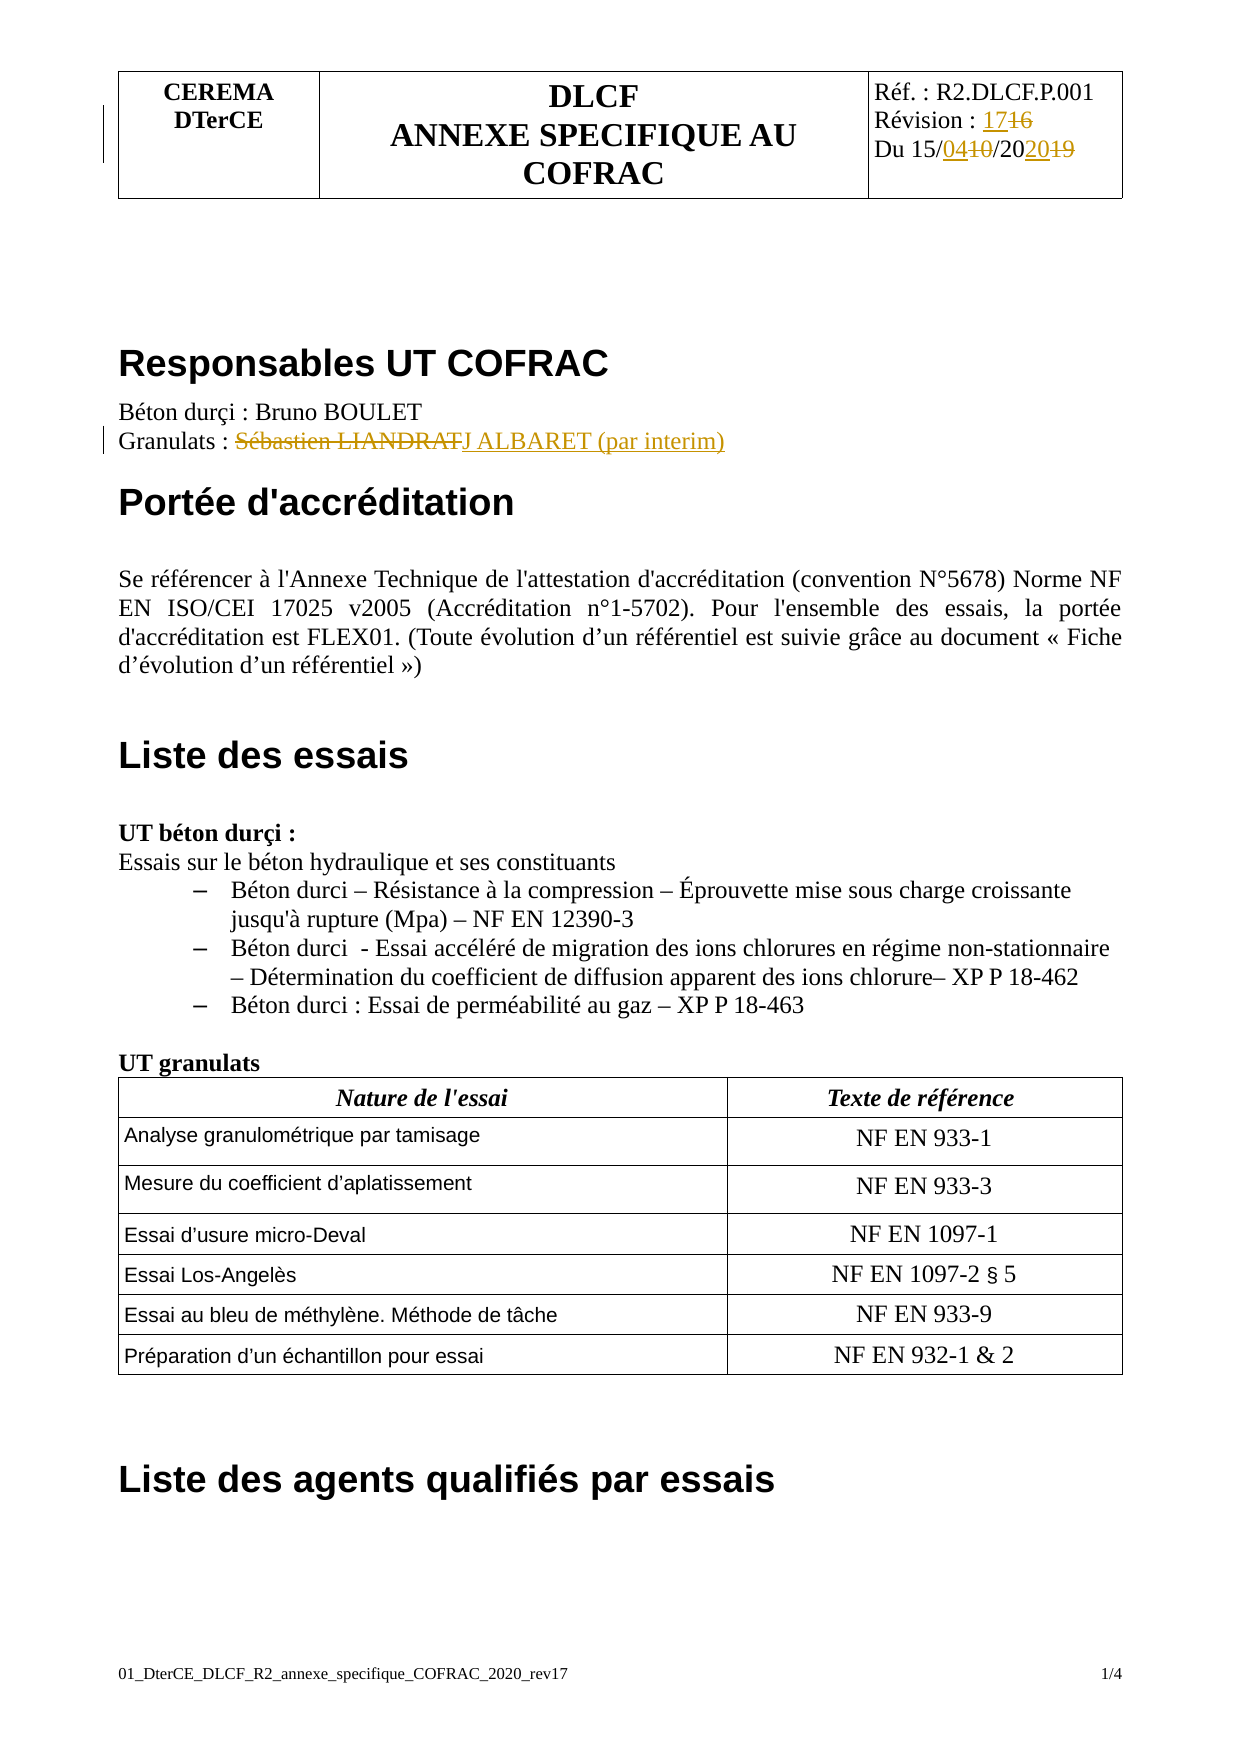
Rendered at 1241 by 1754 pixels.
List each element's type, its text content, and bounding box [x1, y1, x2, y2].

text Se référencer à l'Annexe Technique de l'attestation d'accréditation (convention N°5678) Norme NF EN ISO/CEI 17025 v2005 (Accréditation n°1-5702). Pour l'ensemble des essais, la portée d'accréditation est FLEX01. (Toute évolution d’un référentiel est suivie grâce au document « Fiche d’évolution d’un référentiel ») [118, 564, 1122, 679]
table_cell NF EN 933-3 [728, 1166, 1122, 1213]
table_cell Essai Los-Angelès [119, 1255, 727, 1294]
text UT béton durçi : [118, 818, 1122, 847]
table_cell NF EN 933-9 [728, 1295, 1122, 1334]
list Béton durci : Essai de perméabilité au gaz – XP P 18-463 [193, 991, 1122, 1019]
table_header Texte de référence [728, 1078, 1122, 1117]
table_cell Essai d’usure micro-Deval [119, 1214, 727, 1253]
text Béton durçi : Bruno BOULET [118, 397, 1122, 426]
subtitle Responsables UT COFRAC [118, 341, 1122, 384]
table_cell NF EN 1097-2 § 5 [728, 1255, 1122, 1294]
table_cell NF EN 932-1 & 2 [728, 1335, 1122, 1374]
table_cell NF EN 933-1 [728, 1118, 1122, 1165]
table_cell Essai au bleu de méthylène. Méthode de tâche [119, 1295, 727, 1334]
subtitle Liste des essais [118, 733, 1122, 777]
table_cell Préparation d’un échantillon pour essai [119, 1335, 727, 1374]
table_cell Analyse granulométrique par tamisage [119, 1118, 727, 1165]
list Béton durci – Résistance à la compression – Éprouvette mise sous charge croissante jusqu'à rupture (Mpa) – NF EN 12390-3 [193, 876, 1122, 933]
table_cell Mesure du coefficient d’aplatissement [119, 1166, 727, 1213]
subtitle Liste des agents qualifiés par essais [118, 1457, 1122, 1501]
table_header Nature de l'essai [119, 1078, 727, 1117]
text UT granulats [118, 1048, 1122, 1077]
subtitle Portée d'accréditation [118, 479, 1122, 523]
table_cell NF EN 1097-1 [728, 1214, 1122, 1253]
text Essais sur le béton hydraulique et ses constituants [118, 847, 1122, 876]
list Béton durci - Essai accéléré de migration des ions chlorures en régime non-stationnaire – Détermination du coefficient de diffusion apparent des ions chlorure– XP P 18-462 [193, 933, 1122, 991]
text Granulats : J ALBARET (par interim) [118, 426, 1122, 454]
